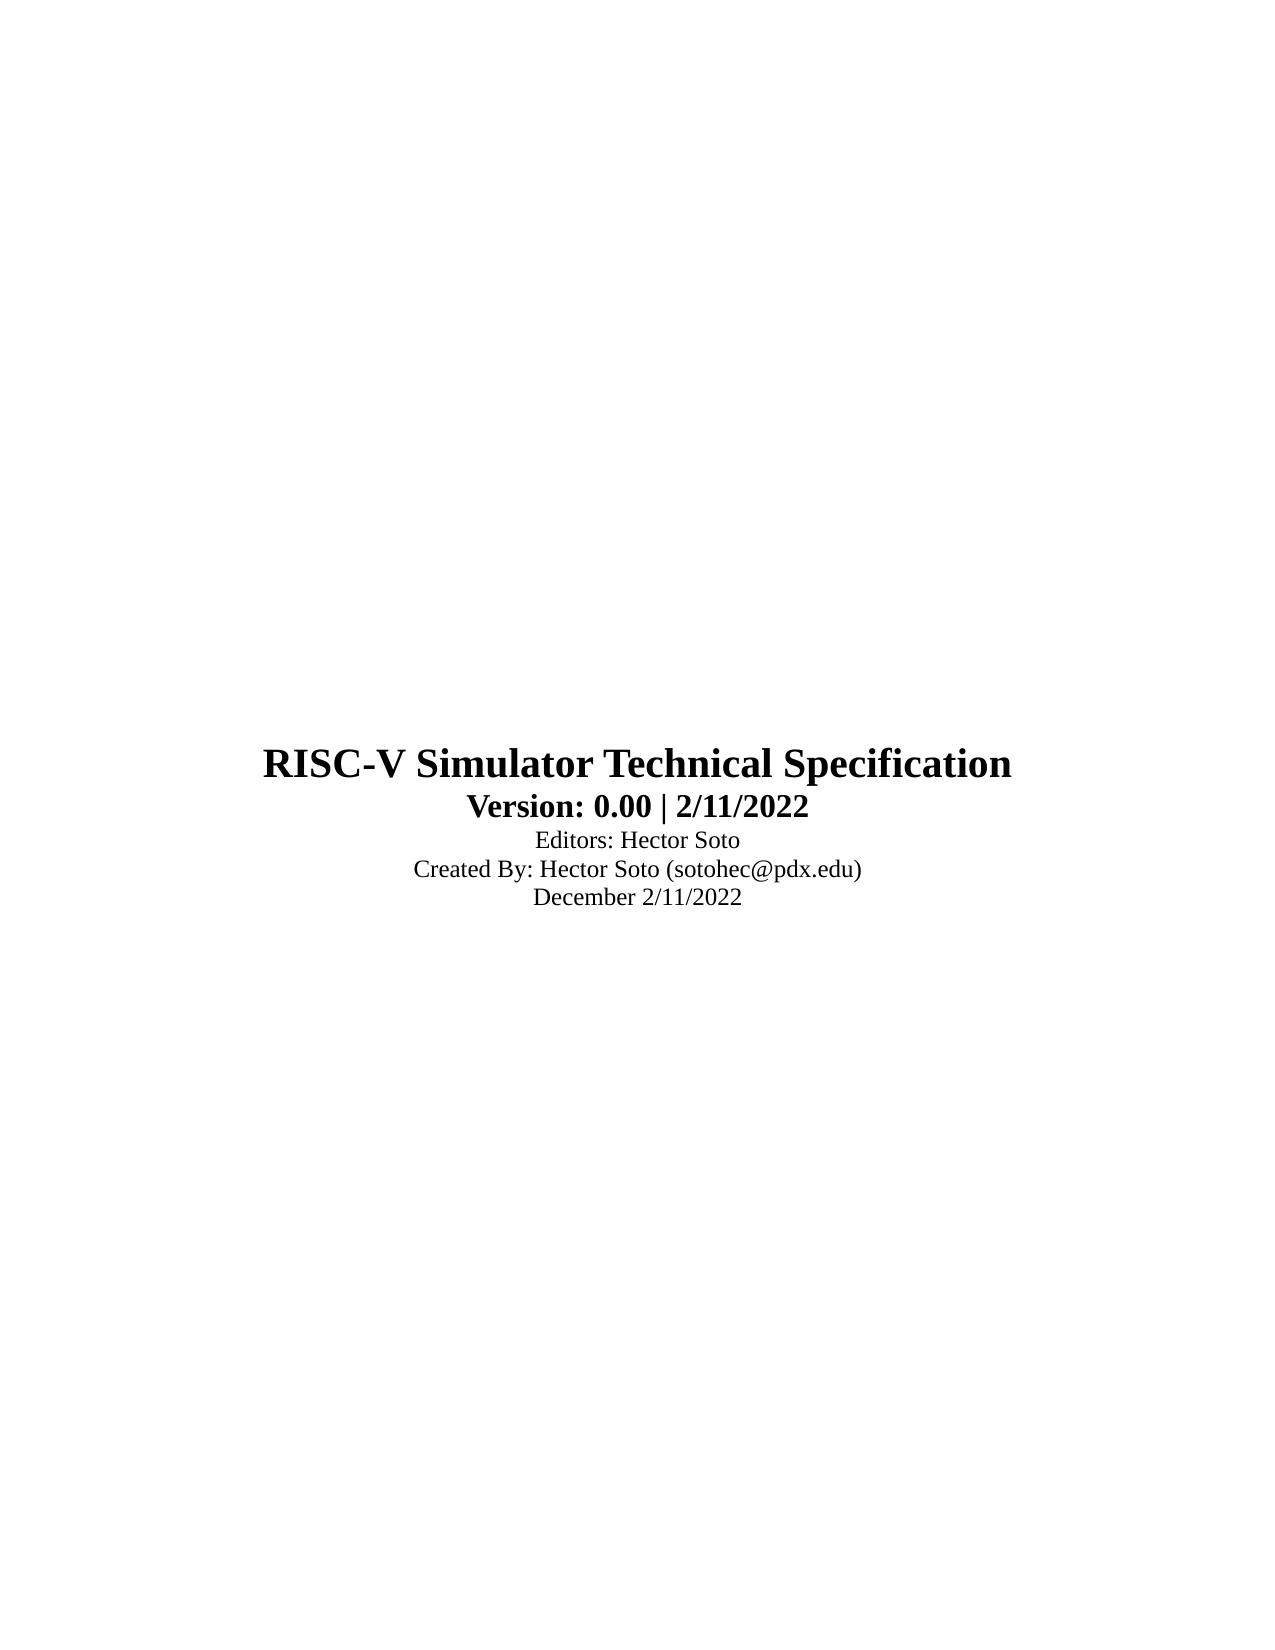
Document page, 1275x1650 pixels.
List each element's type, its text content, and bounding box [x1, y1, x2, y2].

text Version: 0.00 | 2/11/2022 [103, 787, 1172, 825]
text Editors: Hector Soto [103, 825, 1172, 854]
text RISC-V Simulator Technical Specification [103, 739, 1172, 787]
text December 2/11/2022 [103, 882, 1172, 911]
text Created By: Hector Soto (sotohec@pdx.edu) [103, 854, 1172, 882]
